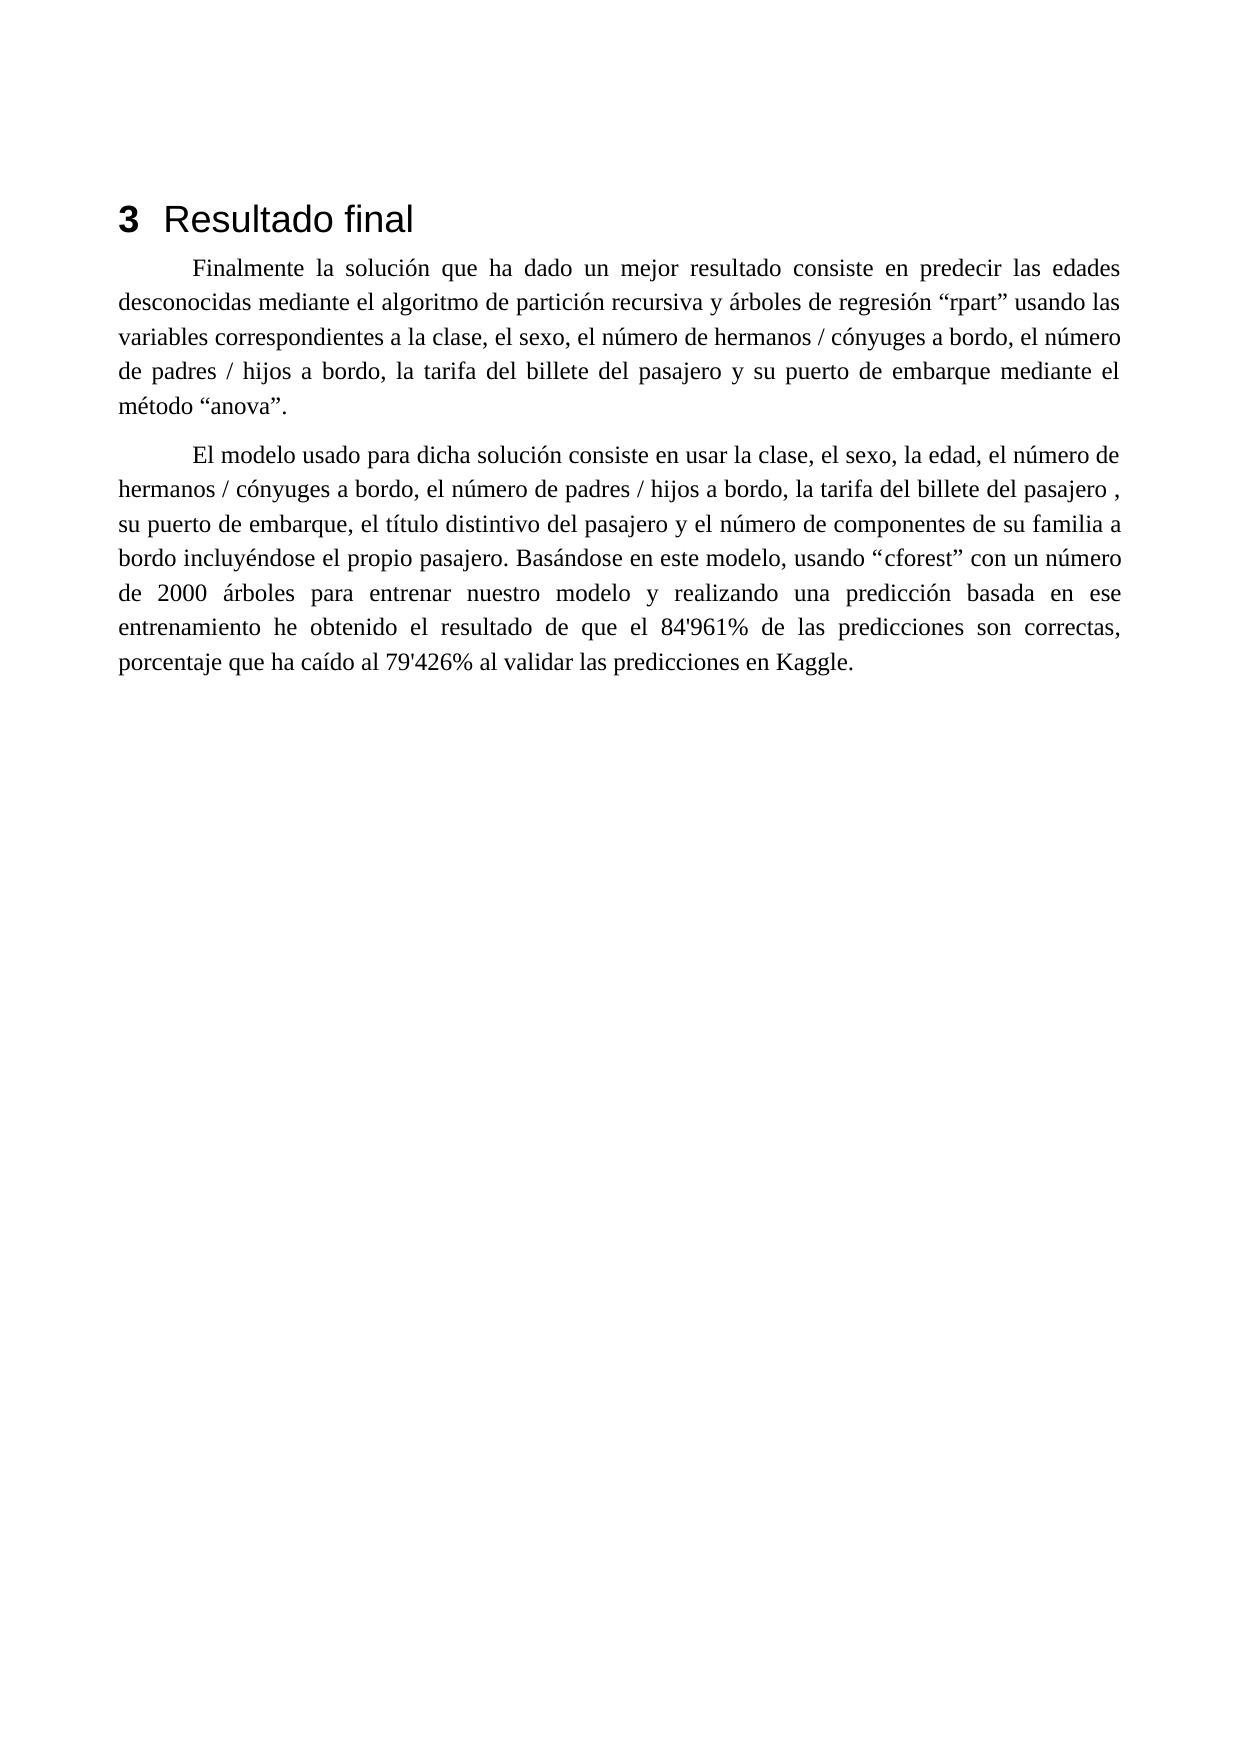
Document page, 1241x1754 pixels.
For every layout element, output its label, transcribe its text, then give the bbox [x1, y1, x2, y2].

text El modelo usado para dicha solución consiste en usar la clase, el sexo, la edad, el número de hermanos / cónyuges a bordo, el número de padres / hijos a bordo, la tarifa del billete del pasajero , su puerto de embarque, el título distintivo del pasajero y el número de componentes de su familia a bordo incluyéndose el propio pasajero. Basándose en este modelo, usando “cforest” con un número de 2000 árboles para entrenar nuestro modelo y realizando una predicción basada en ese entrenamiento he obtenido el resultado de que el 84'961% de las predicciones son correctas, porcentaje que ha caído al 79'426% al validar las predicciones en Kaggle. [118, 440, 1122, 675]
text Finalmente la solución que ha dado un mejor resultado consiste en predecir las edades desconocidas mediante el algoritmo de partición recursiva y árboles de regresión “rpart” usando las variables correspondientes a la clase, el sexo, el número de hermanos / cónyuges a bordo, el número de padres / hijos a bordo, la tarifa del billete del pasajero y su puerto de embarque mediante el método “anova”. [118, 253, 1122, 419]
subtitle Resultado final [118, 197, 1122, 240]
